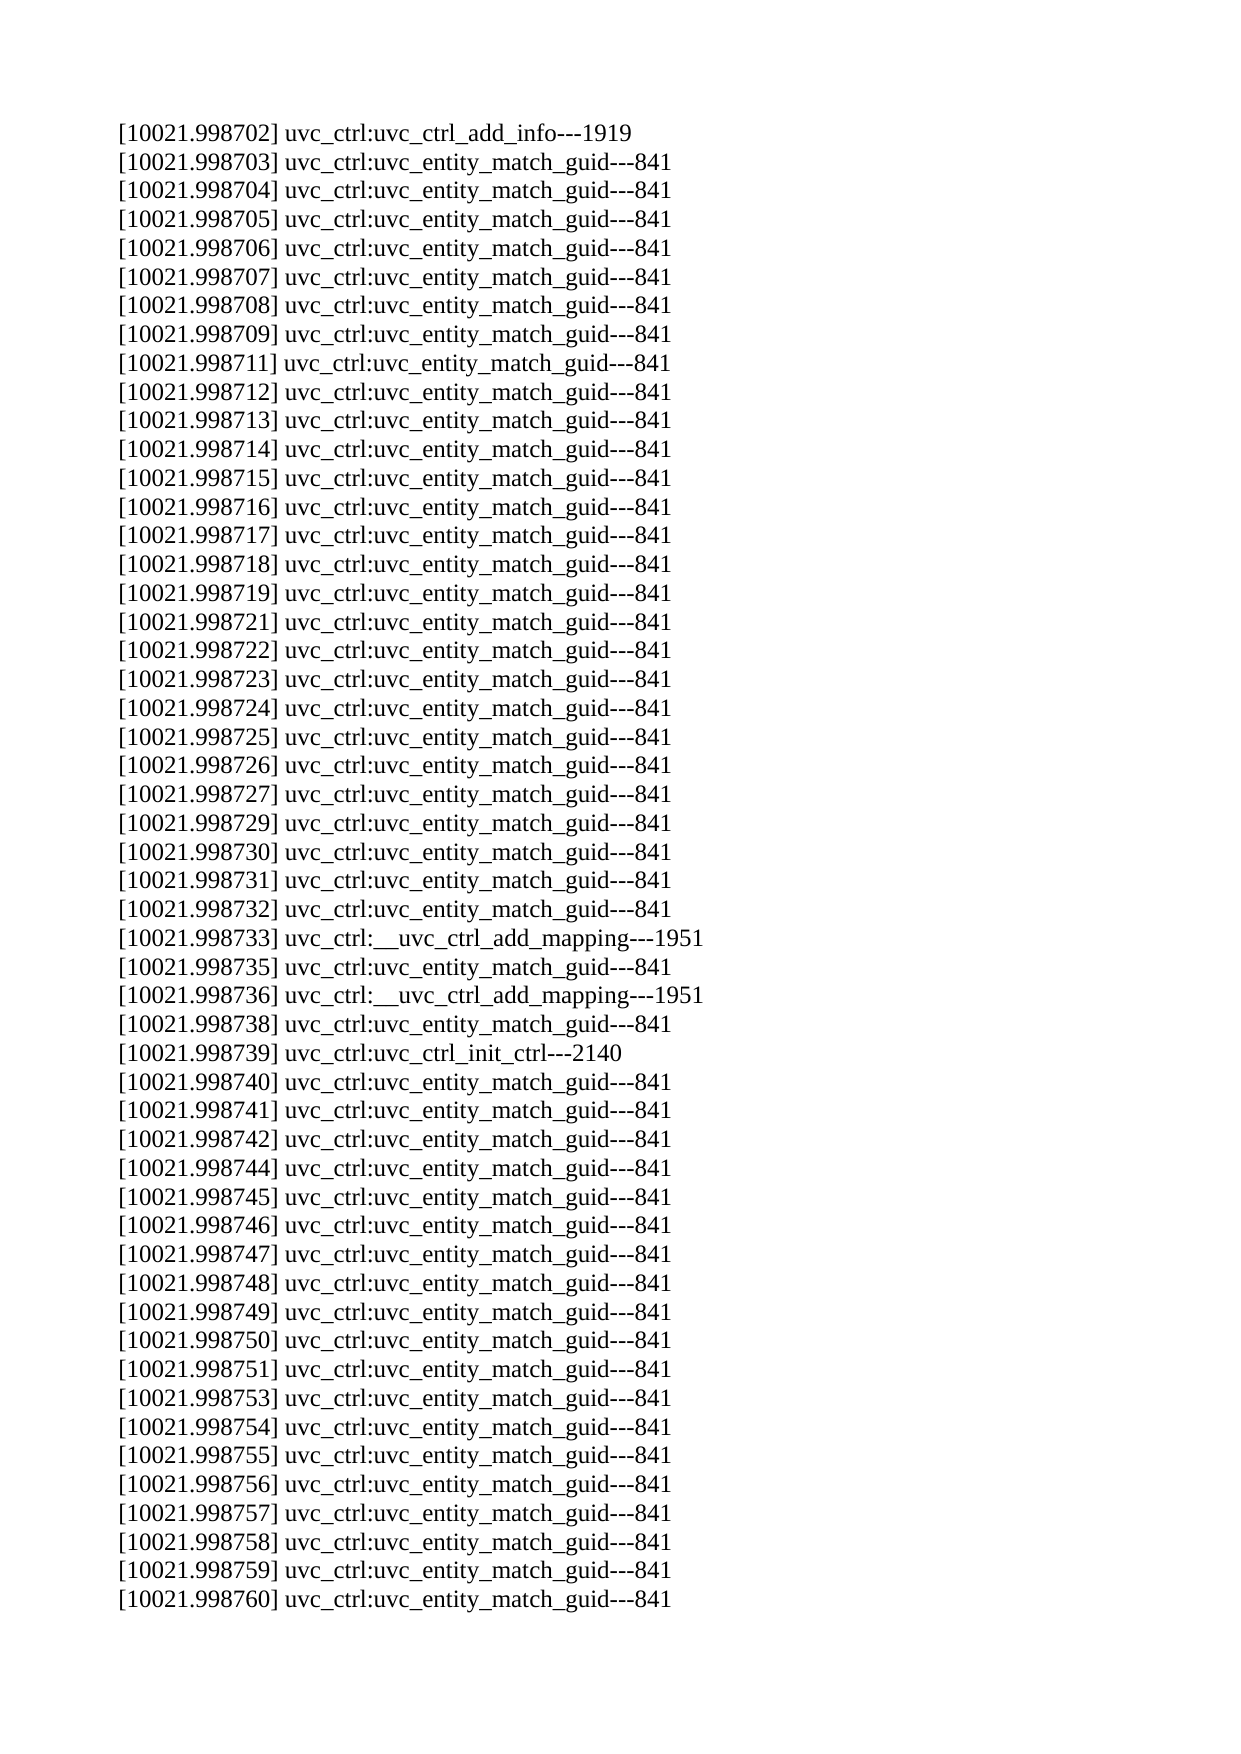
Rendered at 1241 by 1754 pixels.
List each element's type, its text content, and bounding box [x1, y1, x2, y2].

text [10021.998721] uvc_ctrl:uvc_entity_match_guid---841 [118, 607, 1122, 636]
text [10021.998716] uvc_ctrl:uvc_entity_match_guid---841 [118, 492, 1122, 521]
text [10021.998707] uvc_ctrl:uvc_entity_match_guid---841 [118, 262, 1122, 291]
text [10021.998725] uvc_ctrl:uvc_entity_match_guid---841 [118, 722, 1122, 751]
text [10021.998726] uvc_ctrl:uvc_entity_match_guid---841 [118, 751, 1122, 779]
text [10021.998755] uvc_ctrl:uvc_entity_match_guid---841 [118, 1441, 1122, 1469]
text [10021.998722] uvc_ctrl:uvc_entity_match_guid---841 [118, 636, 1122, 664]
text [10021.998759] uvc_ctrl:uvc_entity_match_guid---841 [118, 1556, 1122, 1584]
text [10021.998731] uvc_ctrl:uvc_entity_match_guid---841 [118, 866, 1122, 894]
text [10021.998704] uvc_ctrl:uvc_entity_match_guid---841 [118, 176, 1122, 204]
text [10021.998713] uvc_ctrl:uvc_entity_match_guid---841 [118, 406, 1122, 434]
text [10021.998706] uvc_ctrl:uvc_entity_match_guid---841 [118, 233, 1122, 262]
text [10021.998747] uvc_ctrl:uvc_entity_match_guid---841 [118, 1239, 1122, 1268]
text [10021.998739] uvc_ctrl:uvc_ctrl_init_ctrl---2140 [118, 1038, 1122, 1067]
text [10021.998740] uvc_ctrl:uvc_entity_match_guid---841 [118, 1067, 1122, 1096]
text [10021.998760] uvc_ctrl:uvc_entity_match_guid---841 [118, 1584, 1122, 1613]
text [10021.998709] uvc_ctrl:uvc_entity_match_guid---841 [118, 319, 1122, 348]
text [10021.998736] uvc_ctrl:__uvc_ctrl_add_mapping---1951 [118, 981, 1122, 1009]
text [10021.998714] uvc_ctrl:uvc_entity_match_guid---841 [118, 434, 1122, 463]
text [10021.998723] uvc_ctrl:uvc_entity_match_guid---841 [118, 664, 1122, 693]
text [10021.998744] uvc_ctrl:uvc_entity_match_guid---841 [118, 1153, 1122, 1182]
text [10021.998708] uvc_ctrl:uvc_entity_match_guid---841 [118, 291, 1122, 319]
text [10021.998749] uvc_ctrl:uvc_entity_match_guid---841 [118, 1297, 1122, 1326]
text [10021.998756] uvc_ctrl:uvc_entity_match_guid---841 [118, 1469, 1122, 1498]
text [10021.998702] uvc_ctrl:uvc_ctrl_add_info---1919 [118, 118, 1122, 147]
text [10021.998718] uvc_ctrl:uvc_entity_match_guid---841 [118, 549, 1122, 578]
text [10021.998703] uvc_ctrl:uvc_entity_match_guid---841 [118, 147, 1122, 176]
text [10021.998741] uvc_ctrl:uvc_entity_match_guid---841 [118, 1096, 1122, 1124]
text [10021.998753] uvc_ctrl:uvc_entity_match_guid---841 [118, 1383, 1122, 1412]
text [10021.998758] uvc_ctrl:uvc_entity_match_guid---841 [118, 1527, 1122, 1556]
text [10021.998754] uvc_ctrl:uvc_entity_match_guid---841 [118, 1412, 1122, 1441]
text [10021.998705] uvc_ctrl:uvc_entity_match_guid---841 [118, 204, 1122, 233]
text [10021.998746] uvc_ctrl:uvc_entity_match_guid---841 [118, 1211, 1122, 1239]
text [10021.998750] uvc_ctrl:uvc_entity_match_guid---841 [118, 1326, 1122, 1354]
text [10021.998742] uvc_ctrl:uvc_entity_match_guid---841 [118, 1124, 1122, 1153]
text [10021.998717] uvc_ctrl:uvc_entity_match_guid---841 [118, 521, 1122, 549]
text [10021.998711] uvc_ctrl:uvc_entity_match_guid---841 [118, 348, 1122, 377]
text [10021.998712] uvc_ctrl:uvc_entity_match_guid---841 [118, 377, 1122, 406]
text [10021.998724] uvc_ctrl:uvc_entity_match_guid---841 [118, 693, 1122, 722]
text [10021.998733] uvc_ctrl:__uvc_ctrl_add_mapping---1951 [118, 923, 1122, 952]
text [10021.998727] uvc_ctrl:uvc_entity_match_guid---841 [118, 779, 1122, 808]
text [10021.998730] uvc_ctrl:uvc_entity_match_guid---841 [118, 837, 1122, 866]
text [10021.998757] uvc_ctrl:uvc_entity_match_guid---841 [118, 1498, 1122, 1527]
text [10021.998732] uvc_ctrl:uvc_entity_match_guid---841 [118, 894, 1122, 923]
text [10021.998751] uvc_ctrl:uvc_entity_match_guid---841 [118, 1354, 1122, 1383]
text [10021.998719] uvc_ctrl:uvc_entity_match_guid---841 [118, 578, 1122, 607]
text [10021.998738] uvc_ctrl:uvc_entity_match_guid---841 [118, 1009, 1122, 1038]
text [10021.998729] uvc_ctrl:uvc_entity_match_guid---841 [118, 808, 1122, 837]
text [10021.998735] uvc_ctrl:uvc_entity_match_guid---841 [118, 952, 1122, 981]
text [10021.998745] uvc_ctrl:uvc_entity_match_guid---841 [118, 1182, 1122, 1211]
text [10021.998715] uvc_ctrl:uvc_entity_match_guid---841 [118, 463, 1122, 492]
text [10021.998748] uvc_ctrl:uvc_entity_match_guid---841 [118, 1268, 1122, 1297]
